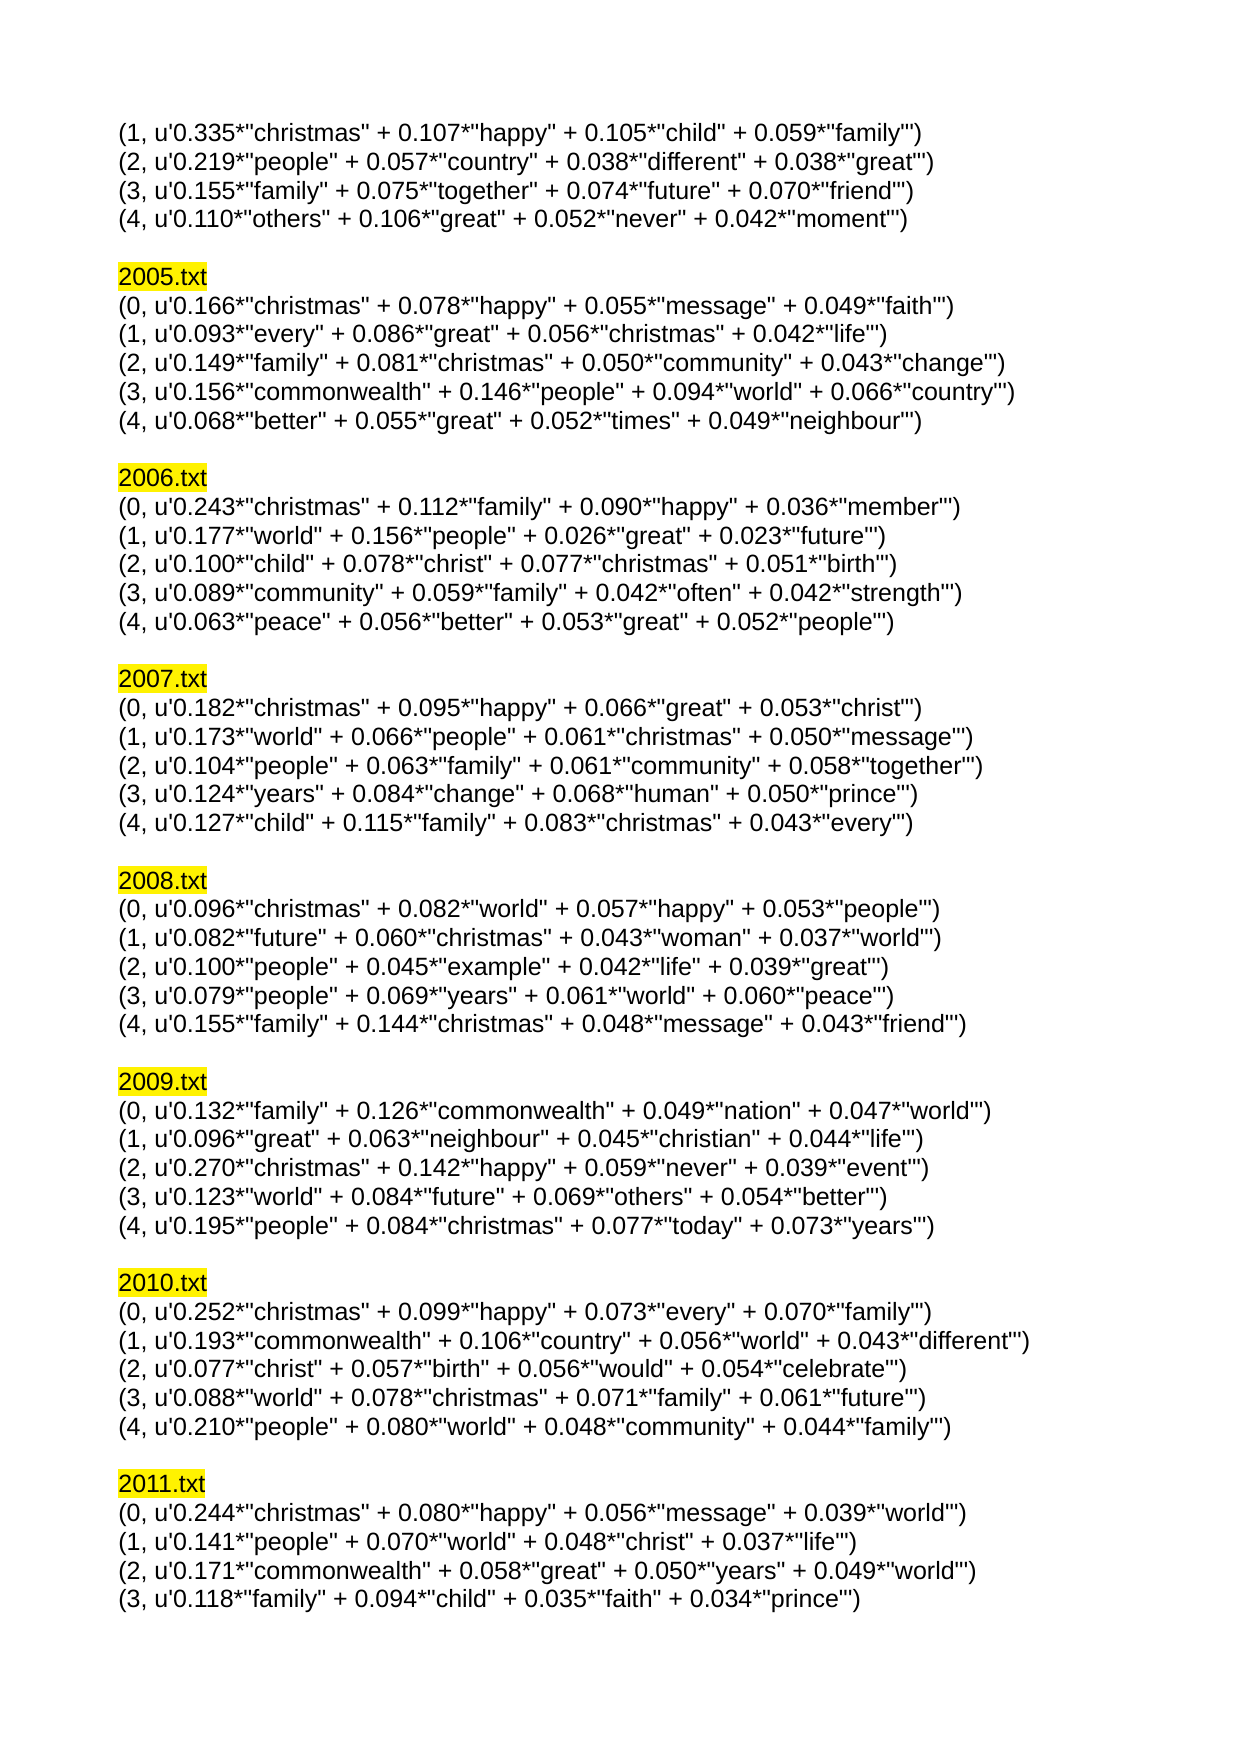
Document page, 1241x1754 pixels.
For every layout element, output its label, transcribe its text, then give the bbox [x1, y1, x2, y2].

text (1, u'0.141*"people" + 0.070*"world" + 0.048*"christ" + 0.037*"life"') [118, 1527, 1122, 1556]
text (2, u'0.149*"family" + 0.081*"christmas" + 0.050*"community" + 0.043*"change"') [118, 348, 1122, 377]
text (4, u'0.210*"people" + 0.080*"world" + 0.048*"community" + 0.044*"family"') [118, 1412, 1122, 1441]
text (3, u'0.118*"family" + 0.094*"child" + 0.035*"faith" + 0.034*"prince"') [118, 1584, 1122, 1613]
text (1, u'0.096*"great" + 0.063*"neighbour" + 0.045*"christian" + 0.044*"life"') [118, 1124, 1122, 1153]
text (3, u'0.088*"world" + 0.078*"christmas" + 0.071*"family" + 0.061*"future"') [118, 1383, 1122, 1412]
text (1, u'0.082*"future" + 0.060*"christmas" + 0.043*"woman" + 0.037*"world"') [118, 923, 1122, 952]
text 2005.txt [118, 262, 1122, 291]
text (3, u'0.155*"family" + 0.075*"together" + 0.074*"future" + 0.070*"friend"') [118, 176, 1122, 204]
text (4, u'0.063*"peace" + 0.056*"better" + 0.053*"great" + 0.052*"people"') [118, 607, 1122, 636]
text 2006.txt [118, 463, 1122, 492]
text 2007.txt [118, 664, 1122, 693]
text (2, u'0.219*"people" + 0.057*"country" + 0.038*"different" + 0.038*"great"') [118, 147, 1122, 176]
text (3, u'0.124*"years" + 0.084*"change" + 0.068*"human" + 0.050*"prince"') [118, 779, 1122, 808]
text (1, u'0.093*"every" + 0.086*"great" + 0.056*"christmas" + 0.042*"life"') [118, 319, 1122, 348]
text 2008.txt [118, 866, 1122, 894]
text (4, u'0.127*"child" + 0.115*"family" + 0.083*"christmas" + 0.043*"every"') [118, 808, 1122, 837]
text (3, u'0.123*"world" + 0.084*"future" + 0.069*"others" + 0.054*"better"') [118, 1182, 1122, 1211]
text 2010.txt [118, 1268, 1122, 1297]
text (0, u'0.132*"family" + 0.126*"commonwealth" + 0.049*"nation" + 0.047*"world"') [118, 1096, 1122, 1124]
text (4, u'0.068*"better" + 0.055*"great" + 0.052*"times" + 0.049*"neighbour"') [118, 406, 1122, 434]
text (2, u'0.104*"people" + 0.063*"family" + 0.061*"community" + 0.058*"together"') [118, 751, 1122, 779]
text (0, u'0.252*"christmas" + 0.099*"happy" + 0.073*"every" + 0.070*"family"') [118, 1297, 1122, 1326]
text (0, u'0.182*"christmas" + 0.095*"happy" + 0.066*"great" + 0.053*"christ"') [118, 693, 1122, 722]
text (2, u'0.270*"christmas" + 0.142*"happy" + 0.059*"never" + 0.039*"event"') [118, 1153, 1122, 1182]
text (2, u'0.171*"commonwealth" + 0.058*"great" + 0.050*"years" + 0.049*"world"') [118, 1556, 1122, 1584]
text (4, u'0.110*"others" + 0.106*"great" + 0.052*"never" + 0.042*"moment"') [118, 204, 1122, 233]
text (2, u'0.077*"christ" + 0.057*"birth" + 0.056*"would" + 0.054*"celebrate"') [118, 1354, 1122, 1383]
text (3, u'0.089*"community" + 0.059*"family" + 0.042*"often" + 0.042*"strength"') [118, 578, 1122, 607]
text (2, u'0.100*"people" + 0.045*"example" + 0.042*"life" + 0.039*"great"') [118, 952, 1122, 981]
text (3, u'0.079*"people" + 0.069*"years" + 0.061*"world" + 0.060*"peace"') [118, 981, 1122, 1009]
text (0, u'0.244*"christmas" + 0.080*"happy" + 0.056*"message" + 0.039*"world"') [118, 1498, 1122, 1527]
text (2, u'0.100*"child" + 0.078*"christ" + 0.077*"christmas" + 0.051*"birth"') [118, 549, 1122, 578]
text (4, u'0.195*"people" + 0.084*"christmas" + 0.077*"today" + 0.073*"years"') [118, 1211, 1122, 1239]
text (3, u'0.156*"commonwealth" + 0.146*"people" + 0.094*"world" + 0.066*"country"') [118, 377, 1122, 406]
text (4, u'0.155*"family" + 0.144*"christmas" + 0.048*"message" + 0.043*"friend"') [118, 1009, 1122, 1038]
text (1, u'0.177*"world" + 0.156*"people" + 0.026*"great" + 0.023*"future"') [118, 521, 1122, 549]
text (1, u'0.335*"christmas" + 0.107*"happy" + 0.105*"child" + 0.059*"family"') [118, 118, 1122, 147]
text (1, u'0.173*"world" + 0.066*"people" + 0.061*"christmas" + 0.050*"message"') [118, 722, 1122, 751]
text (0, u'0.096*"christmas" + 0.082*"world" + 0.057*"happy" + 0.053*"people"') [118, 894, 1122, 923]
text 2009.txt [118, 1067, 1122, 1096]
text (1, u'0.193*"commonwealth" + 0.106*"country" + 0.056*"world" + 0.043*"different"') [118, 1326, 1122, 1354]
text (0, u'0.243*"christmas" + 0.112*"family" + 0.090*"happy" + 0.036*"member"') [118, 492, 1122, 521]
text (0, u'0.166*"christmas" + 0.078*"happy" + 0.055*"message" + 0.049*"faith"') [118, 291, 1122, 319]
text 2011.txt [118, 1469, 1122, 1498]
